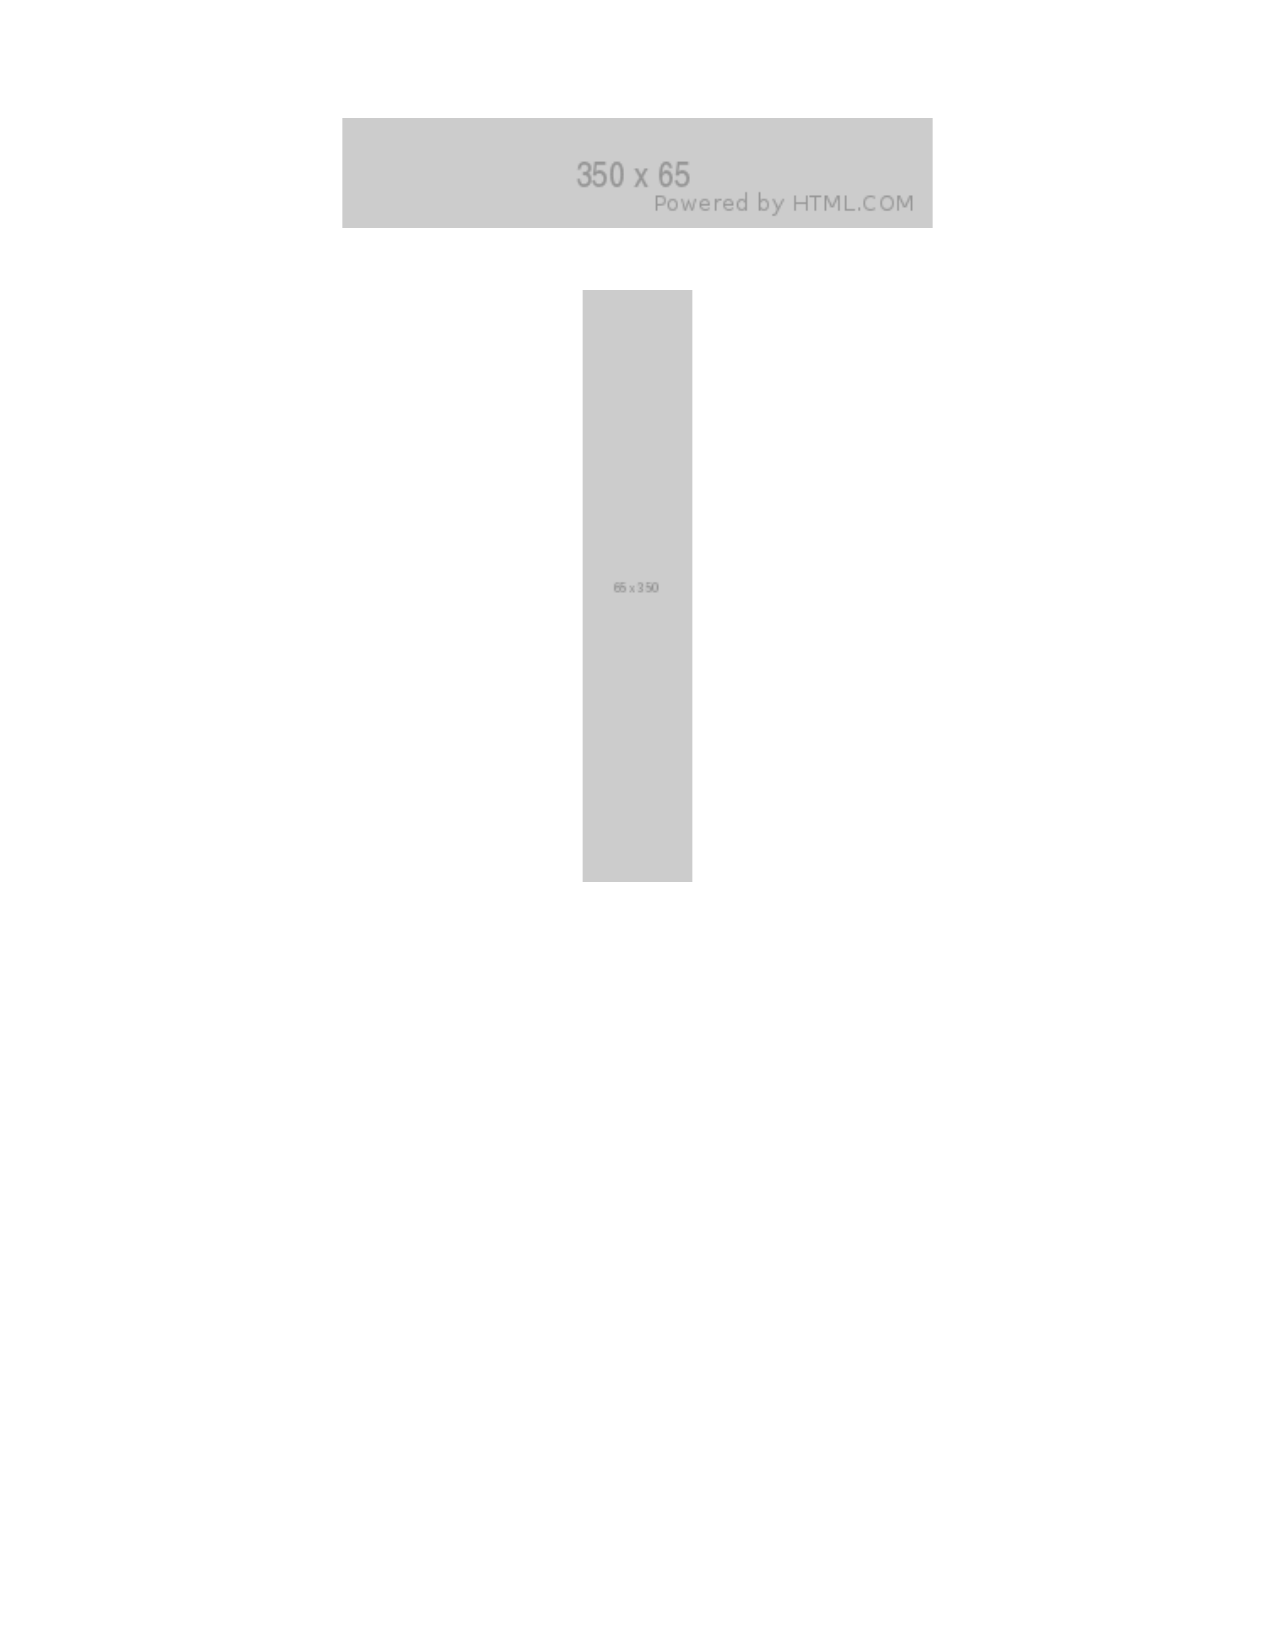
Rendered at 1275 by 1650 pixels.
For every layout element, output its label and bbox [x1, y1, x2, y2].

picture [342, 118, 933, 228]
picture [582, 290, 693, 882]
